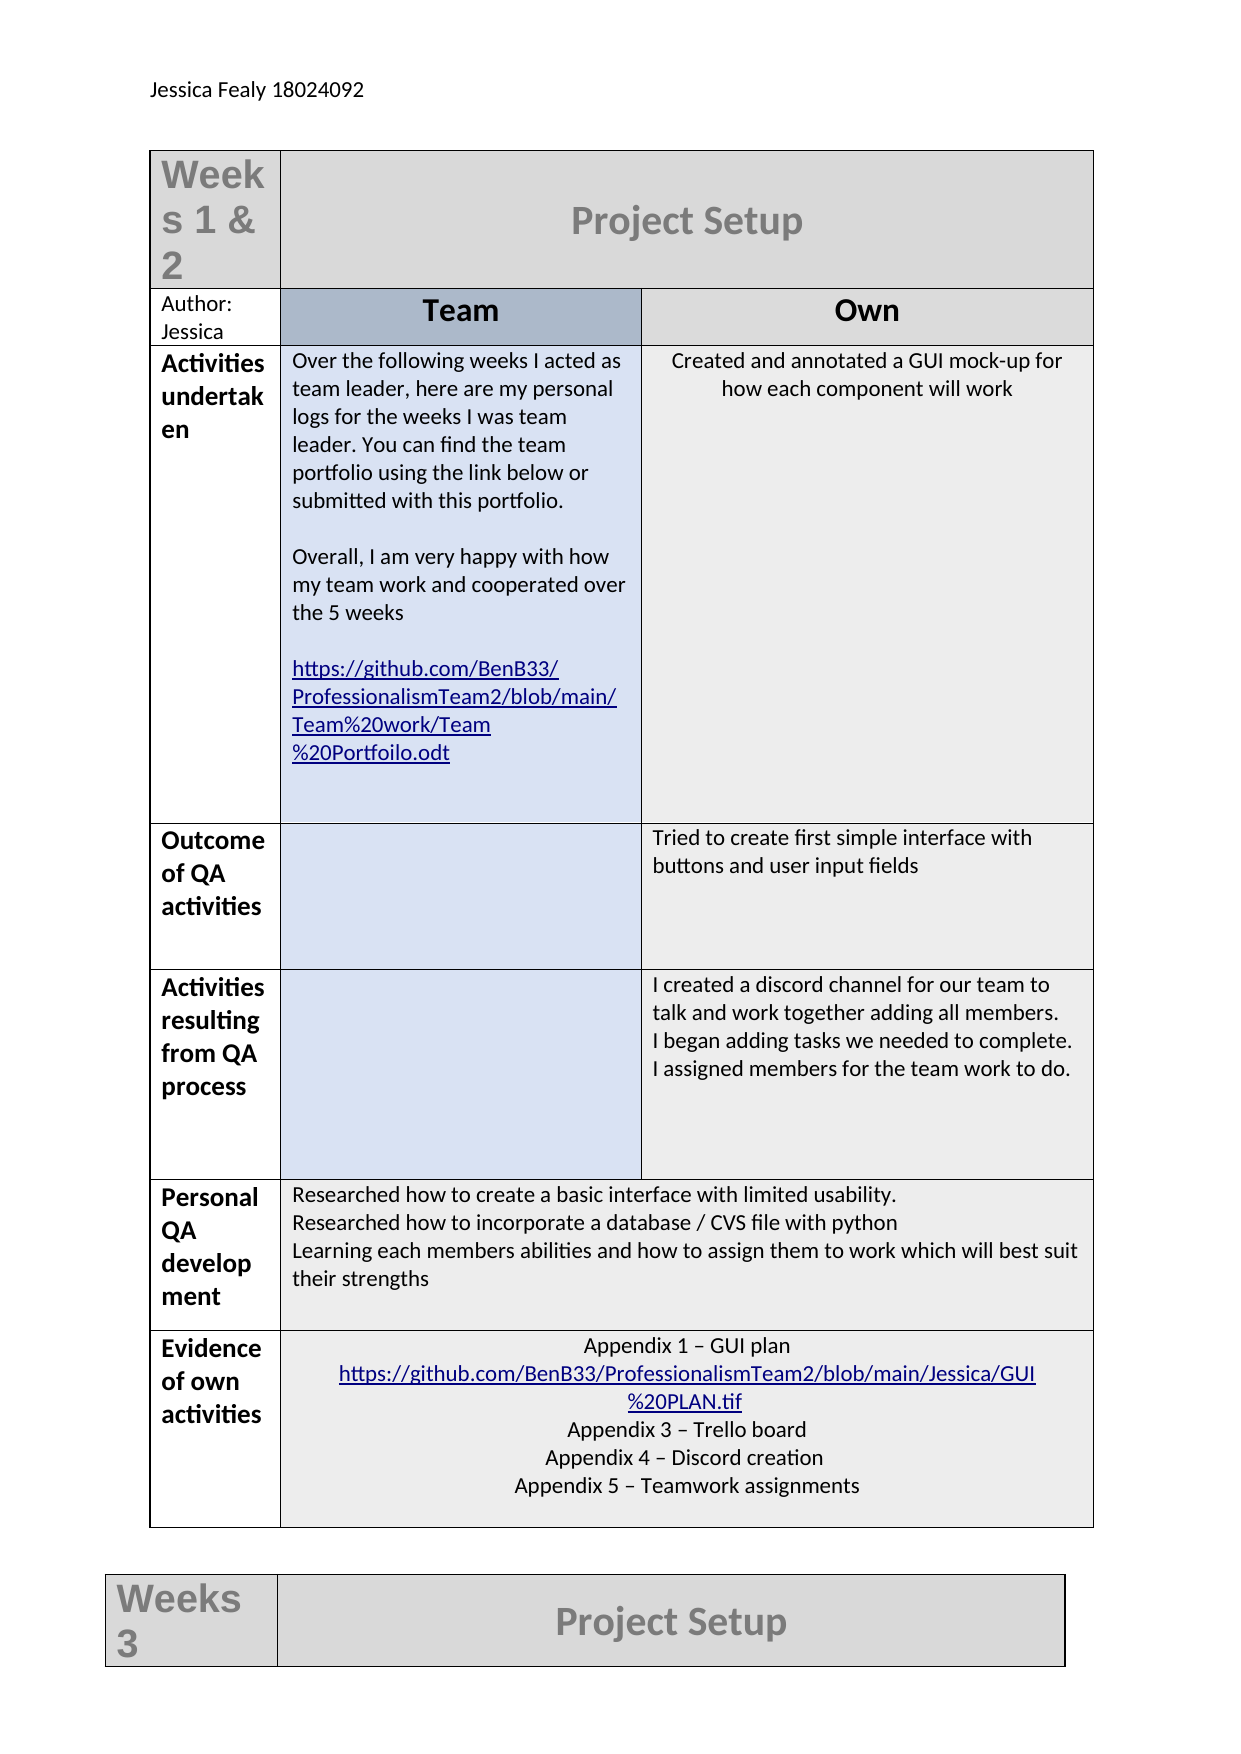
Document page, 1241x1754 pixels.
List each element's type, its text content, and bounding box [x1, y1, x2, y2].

table_cell [281, 970, 641, 1179]
table_cell Activities resulting from QA process [151, 970, 280, 1179]
table_cell Appendix 1 – GUI plan https://github.com/BenB33/ProfessionalismTeam2/blob/main/Jessica/GUI%20PLAN.tif Appendix 3 – Trello board Appendix 4 – Discord creation Appendix 5 – Teamwork assignments [281, 1331, 1093, 1527]
table_cell Author: Jessica [151, 289, 280, 345]
table_cell Researched how to create a basic interface with limited usability. Researched how to incorporate a database / CVS file with python Learning each members abilities and how to assign them to work which will best suit their strengths [281, 1180, 1093, 1330]
table_cell Own [642, 289, 1093, 345]
table_header Weeks 3 [106, 1575, 277, 1666]
table_header Weeks 1 & 2 [151, 151, 280, 288]
table_cell Over the following weeks I acted as team leader, here are my personal logs for the weeks I was team leader. You can find the team portfolio using the link below or submitted with this portfolio. Overall, I am very happy with how my team work and cooperated over the 5 weeks https://github.com/BenB33/ProfessionalismTeam2/blob/main/Team%20work/Team%20Portfoilo.odt [281, 346, 641, 822]
table_header Project Setup [281, 151, 1093, 288]
table_cell Tried to create first simple interface with buttons and user input fields [642, 824, 1093, 969]
table_cell I created a discord channel for our team to talk and work together adding all members. I began adding tasks we needed to complete. I assigned members for the team work to do. [642, 970, 1093, 1179]
table_cell Activities undertaken [151, 346, 280, 822]
table_cell [281, 824, 641, 969]
table_cell Team [281, 289, 641, 345]
table_header Project Setup [278, 1575, 1064, 1666]
table_cell Evidence of own activities [151, 1331, 280, 1527]
table_cell Created and annotated a GUI mock-up for how each component will work [642, 346, 1093, 822]
table_cell Outcome of QA activities [151, 824, 280, 969]
table_cell Personal QA development [151, 1180, 280, 1330]
